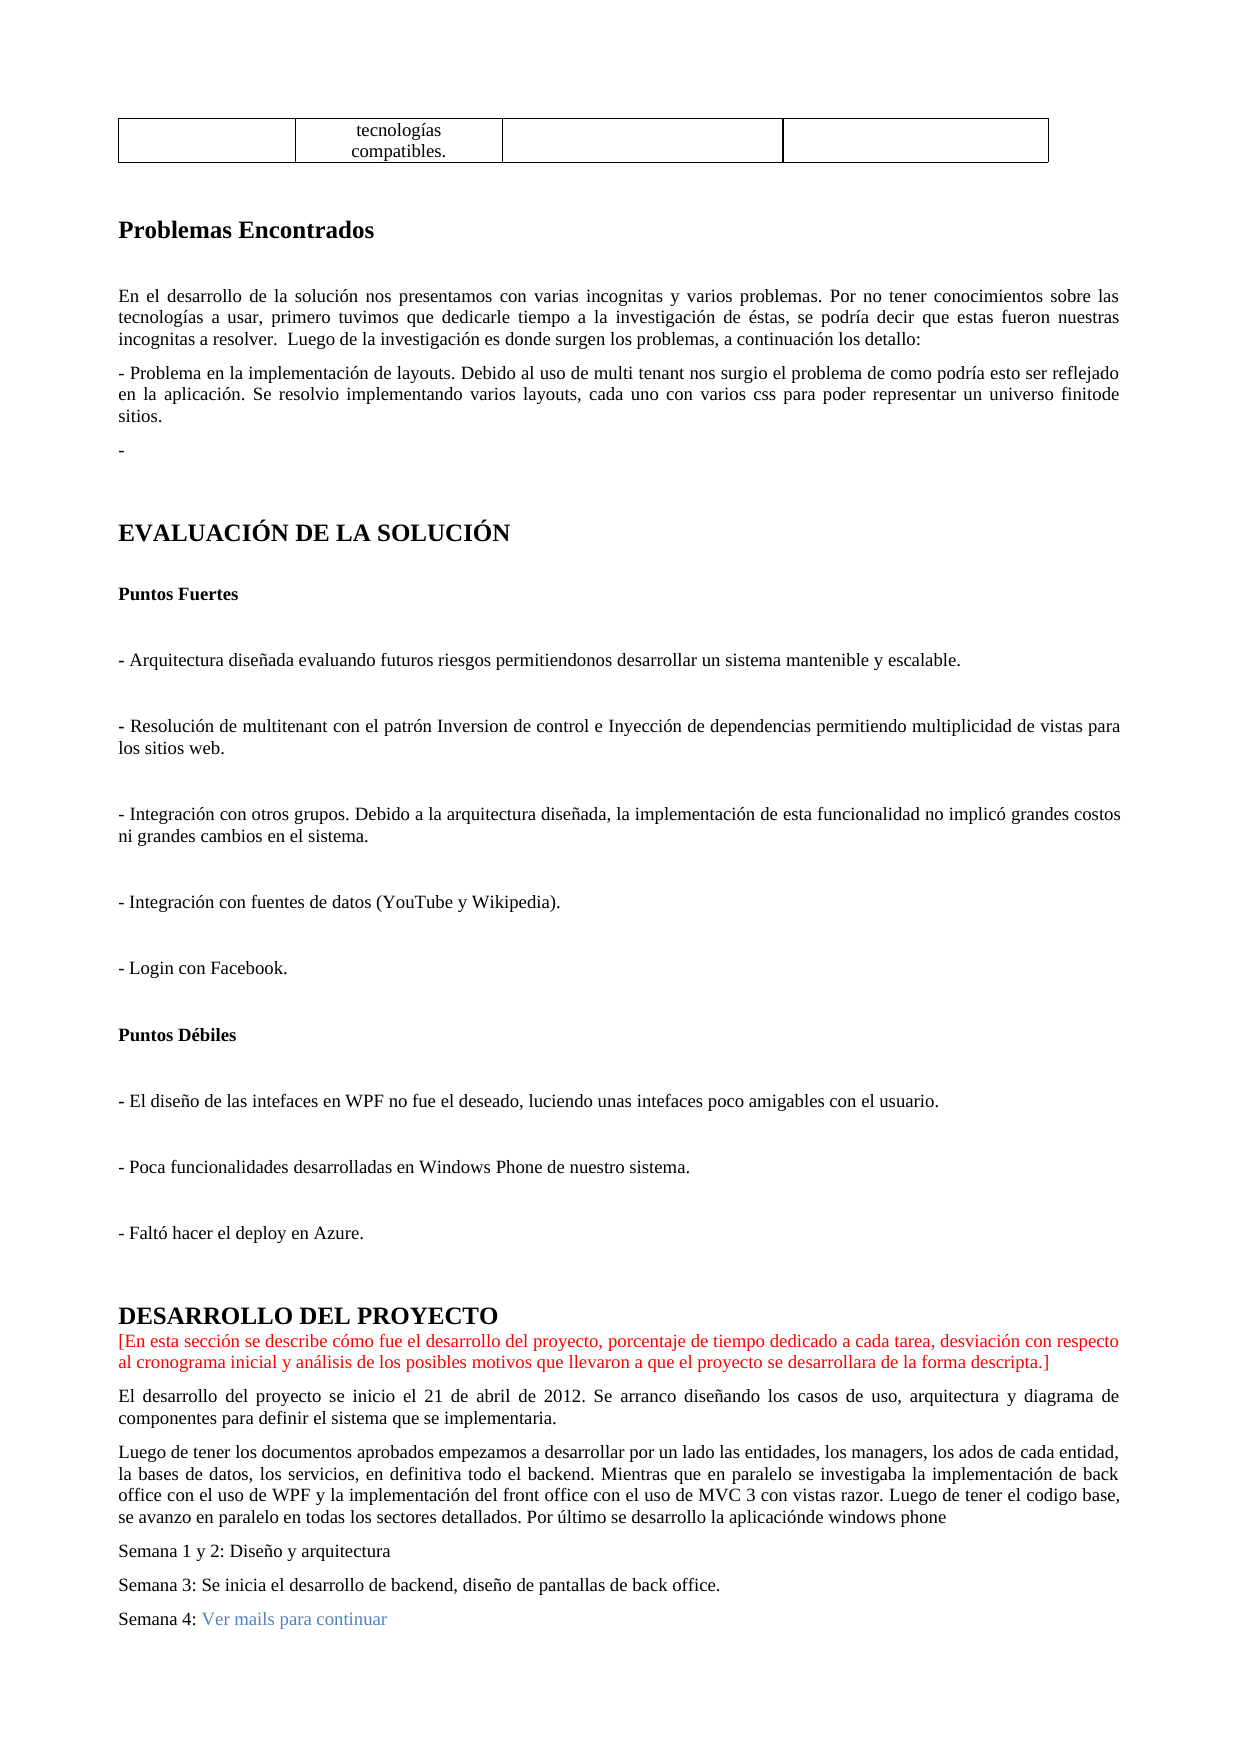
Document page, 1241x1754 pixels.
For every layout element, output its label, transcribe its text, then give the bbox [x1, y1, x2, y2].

text Luego de tener los documentos aprobados empezamos a desarrollar por un lado las entidades, los managers, los ados de cada entidad, la bases de datos, los servicios, en definitiva todo el backend. Mientras que en paralelo se investigaba la implementación de back office con el uso de WPF y la implementación del front office con el uso de MVC 3 con vistas razor. Luego de tener el codigo base, se avanzo en paralelo en todas los sectores detallados. Por último se desarrollo la aplicaciónde windows phone [118, 1441, 1122, 1527]
text Problemas Encontrados [118, 215, 1122, 244]
text - Poca funcionalidades desarrolladas en Windows Phone de nuestro sistema. [118, 1156, 1122, 1177]
text - Resolución de multitenant con el patrón Inversion de control e Inyección de dependencias permitiendo multiplicidad de vistas para los sitios web. [118, 715, 1122, 758]
text - Problema en la implementación de layouts. Debido al uso de multi tenant nos surgio el problema de como podría esto ser reflejado en la aplicación. Se resolvio implementando varios layouts, cada uno con varios css para poder representar un universo finitode sitios. [118, 362, 1122, 426]
text En el desarrollo de la solución nos presentamos con varias incognitas y varios problemas. Por no tener conocimientos sobre las tecnologías a usar, primero tuvimos que dedicarle tiempo a la investigación de éstas, se podría decir que estas fueron nuestras incognitas a resolver. Luego de la investigación es donde surgen los problemas, a continuación los detallo: [118, 284, 1122, 349]
table_cell [119, 119, 295, 162]
text - Login con Facebook. [118, 957, 1122, 979]
table_cell [503, 119, 782, 162]
text - Integración con fuentes de datos (YouTube y Wikipedia). [118, 891, 1122, 912]
text EVALUACIÓN DE LA SOLUCIÓN [118, 518, 1122, 546]
text Semana 4: Ver mails para continuar [118, 1608, 1122, 1629]
text Puntos Fuertes [118, 583, 1122, 604]
text - Faltó hacer el deploy en Azure. [118, 1222, 1122, 1244]
text - [118, 439, 1122, 461]
text - Arquitectura diseñada evaluando futuros riesgos permitiendonos desarrollar un sistema mantenible y escalable. [118, 649, 1122, 671]
text - Integración con otros grupos. Debido a la arquitectura diseñada, la implementación de esta funcionalidad no implicó grandes costos ni grandes cambios en el sistema. [118, 803, 1122, 846]
text [En esta sección se describe cómo fue el desarrollo del proyecto, porcentaje de tiempo dedicado a cada tarea, desviación con respecto al cronograma inicial y análisis de los posibles motivos que llevaron a que el proyecto se desarrollara de la forma descripta.] [118, 1330, 1122, 1373]
text Semana 1 y 2: Diseño y arquitectura [118, 1540, 1122, 1561]
text Semana 3: Se inicia el desarrollo de backend, diseño de pantallas de back office. [118, 1574, 1122, 1595]
table_cell [784, 119, 1048, 162]
table_cell tecnologías compatibles. [296, 119, 502, 162]
text El desarrollo del proyecto se inicio el 21 de abril de 2012. Se arranco diseñando los casos de uso, arquitectura y diagrama de componentes para definir el sistema que se implementaria. [118, 1385, 1122, 1428]
text - El diseño de las intefaces en WPF no fue el deseado, luciendo unas intefaces poco amigables con el usuario. [118, 1090, 1122, 1111]
text DESARROLLO DEL PROYECTO [118, 1301, 1122, 1330]
text Puntos Débiles [118, 1023, 1122, 1045]
